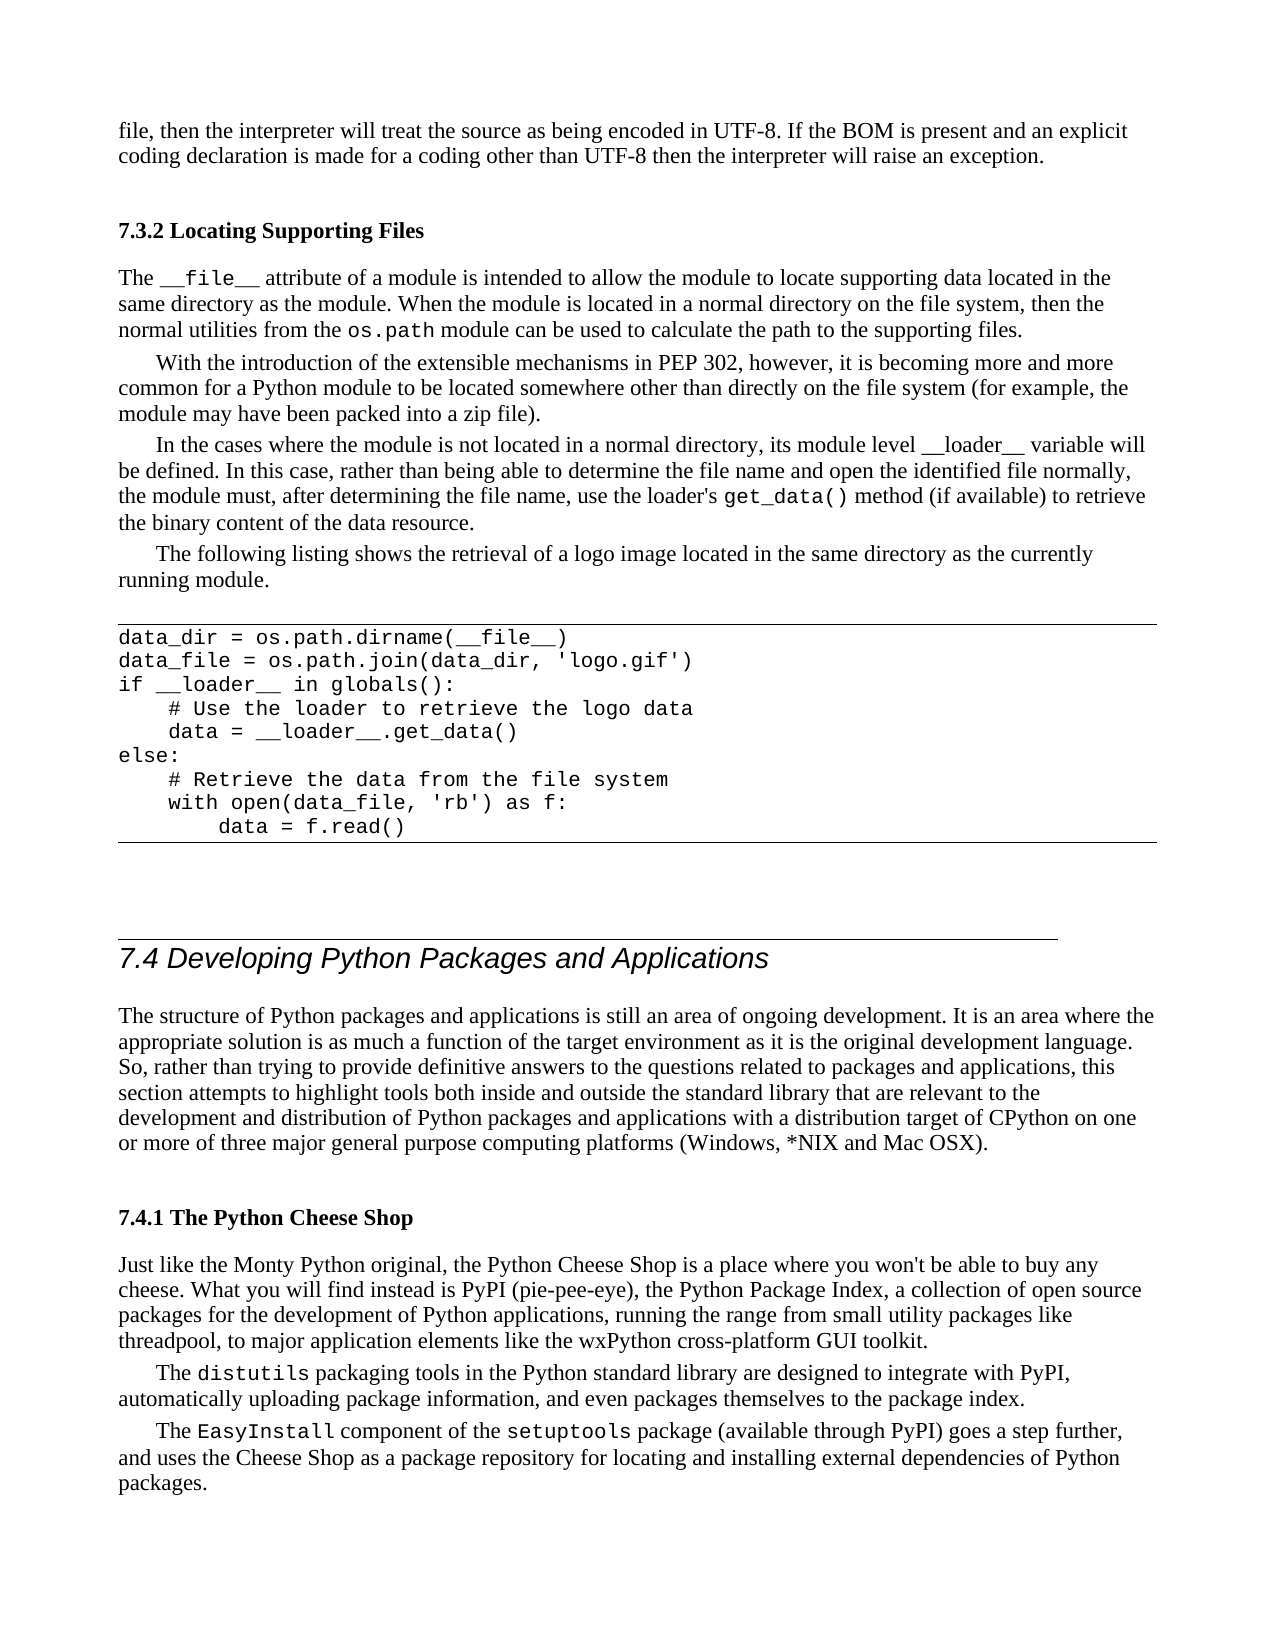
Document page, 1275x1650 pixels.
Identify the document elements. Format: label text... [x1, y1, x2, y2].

text data_file = os.path.join(data_dir, 'logo.gif') [118, 650, 1157, 674]
subtitle 7.3.2 Locating Supporting Files [118, 213, 1157, 244]
text With the introduction of the extensible mechanisms in PEP 302, however, it is becoming more and more common for a Python module to be located somewhere other than directly on the file system (for example, the module may have been packed into a zip file). [118, 350, 1157, 426]
text data = __loader__.get_data() [118, 721, 1157, 745]
text data = f.read() [118, 816, 1157, 842]
text The __file__ attribute of a module is intended to allow the module to locate supporting data located in the same directory as the module. When the module is located in a normal directory on the file system, then the normal utilities from the os.path module can be used to calculate the path to the supporting files. [118, 265, 1157, 343]
subtitle 7.4.1 The Python Cheese Shop [118, 1199, 1157, 1231]
text data_dir = os.path.dirname(__file__) [118, 625, 1157, 650]
text file, then the interpreter will treat the source as being encoded in UTF-8. If the BOM is present and an explicit coding declaration is made for a coding other than UTF-8 then the interpreter will raise an exception. [118, 118, 1157, 169]
text else: [118, 745, 1157, 768]
text Just like the Monty Python original, the Python Cheese Shop is a place where you won't be able to buy any cheese. What you will find instead is PyPI (pie-pee-eye), the Python Package Index, a collection of open source packages for the development of Python applications, running the range from small utility packages like threadpool, to major application elements like the wxPython cross-platform GUI toolkit. [118, 1252, 1157, 1353]
text The distutils packaging tools in the Python standard library are designed to integrate with PyPI, automatically uploading package information, and even packages themselves to the package index. [118, 1359, 1157, 1412]
text if __loader__ in globals(): [118, 674, 1157, 698]
text The structure of Python packages and applications is still an area of ongoing development. It is an area where the appropriate solution is as much a function of the target environment as it is the original development language. So, rather than trying to provide definitive answers to the questions related to packages and applications, this section attempts to highlight tools both inside and outside the standard library that are relevant to the development and distribution of Python packages and applications with a distribution target of CPython on one or more of three major general purpose computing platforms (Windows, *NIX and Mac OSX). [118, 1003, 1157, 1156]
subtitle 7.4 Developing Python Packages and Applications [118, 940, 1058, 974]
text The EasyInstall component of the setuptools package (available through PyPI) goes a step further, and uses the Cheese Shop as a package repository for locating and installing external dependencies of Python packages. [118, 1418, 1157, 1495]
text # Use the loader to retrieve the logo data [118, 698, 1157, 721]
text The following listing shows the retrieval of a logo image located in the same directory as the currently running module. [118, 541, 1157, 592]
text In the cases where the module is not located in a normal directory, its module level __loader__ variable will be defined. In this case, rather than being able to determine the file name and open the identified file normally, the module must, after determining the file name, use the loader's get_data() method (if available) to retrieve the binary content of the data resource. [118, 432, 1157, 535]
text # Retrieve the data from the file system [118, 768, 1157, 792]
text with open(data_file, 'rb') as f: [118, 792, 1157, 816]
